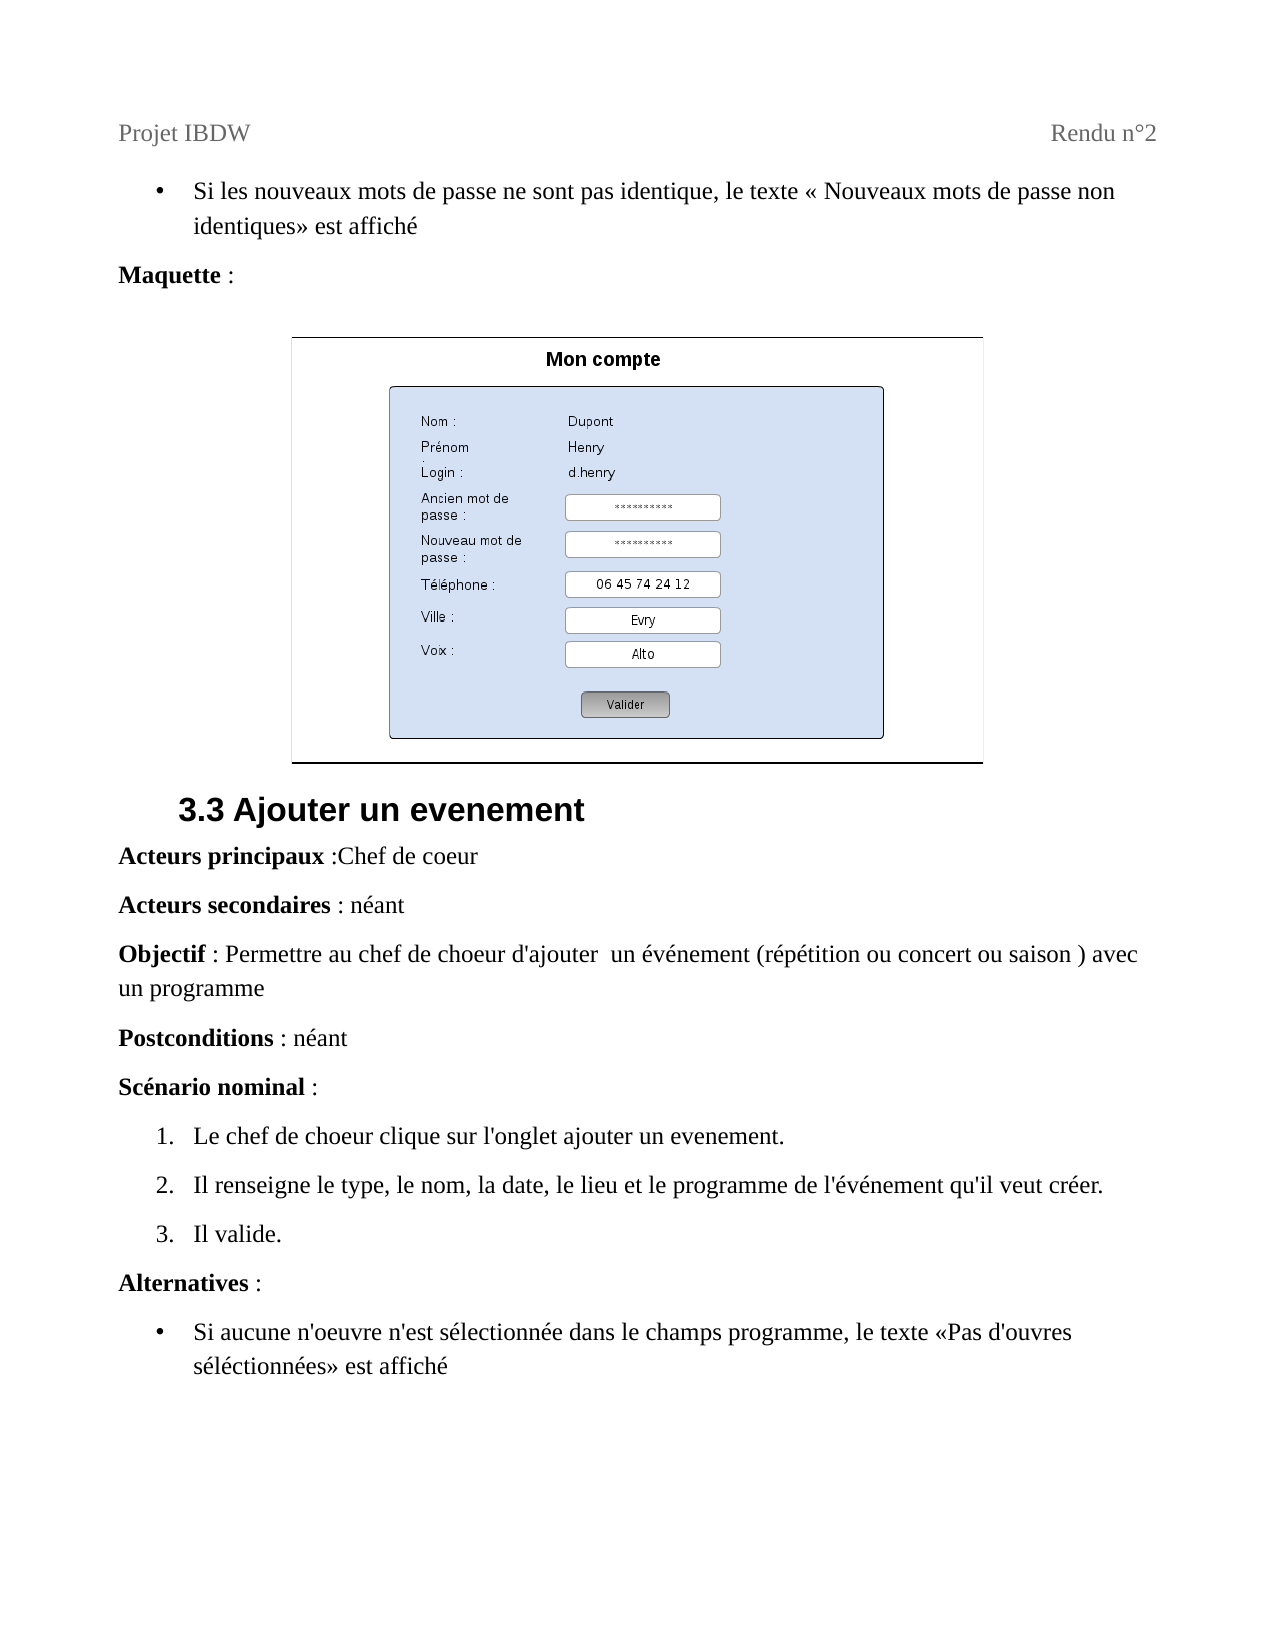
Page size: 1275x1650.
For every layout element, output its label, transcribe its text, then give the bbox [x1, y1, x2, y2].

text Acteurs principaux :Chef de coeur [118, 841, 1157, 870]
text Postconditions : néant [118, 1023, 1157, 1051]
text Maquette : [118, 260, 1157, 289]
text Scénario nominal : [118, 1072, 1157, 1100]
list Le chef de choeur clique sur l'onglet ajouter un evenement. [156, 1121, 1157, 1149]
text Objectif : Permettre au chef de choeur d'ajouter un événement (répétition ou concert ou saison ) avec un programme [118, 939, 1157, 1002]
list Si les nouveaux mots de passe ne sont pas identique, le texte « Nouveaux mots de passe non identiques» est affiché [156, 176, 1157, 239]
list Si aucune n'oeuvre n'est sélectionnée dans le champs programme, le texte «Pas d'ouvres séléctionnées» est affiché [156, 1317, 1157, 1380]
picture [291, 337, 984, 764]
list Il valide. [156, 1219, 1157, 1248]
text Acteurs secondaires : néant [118, 890, 1157, 919]
subtitle 3.3 Ajouter un evenement [118, 790, 1157, 828]
text Alternatives : [118, 1268, 1157, 1297]
list Il renseigne le type, le nom, la date, le lieu et le programme de l'événement qu'il veut créer. [156, 1170, 1157, 1198]
